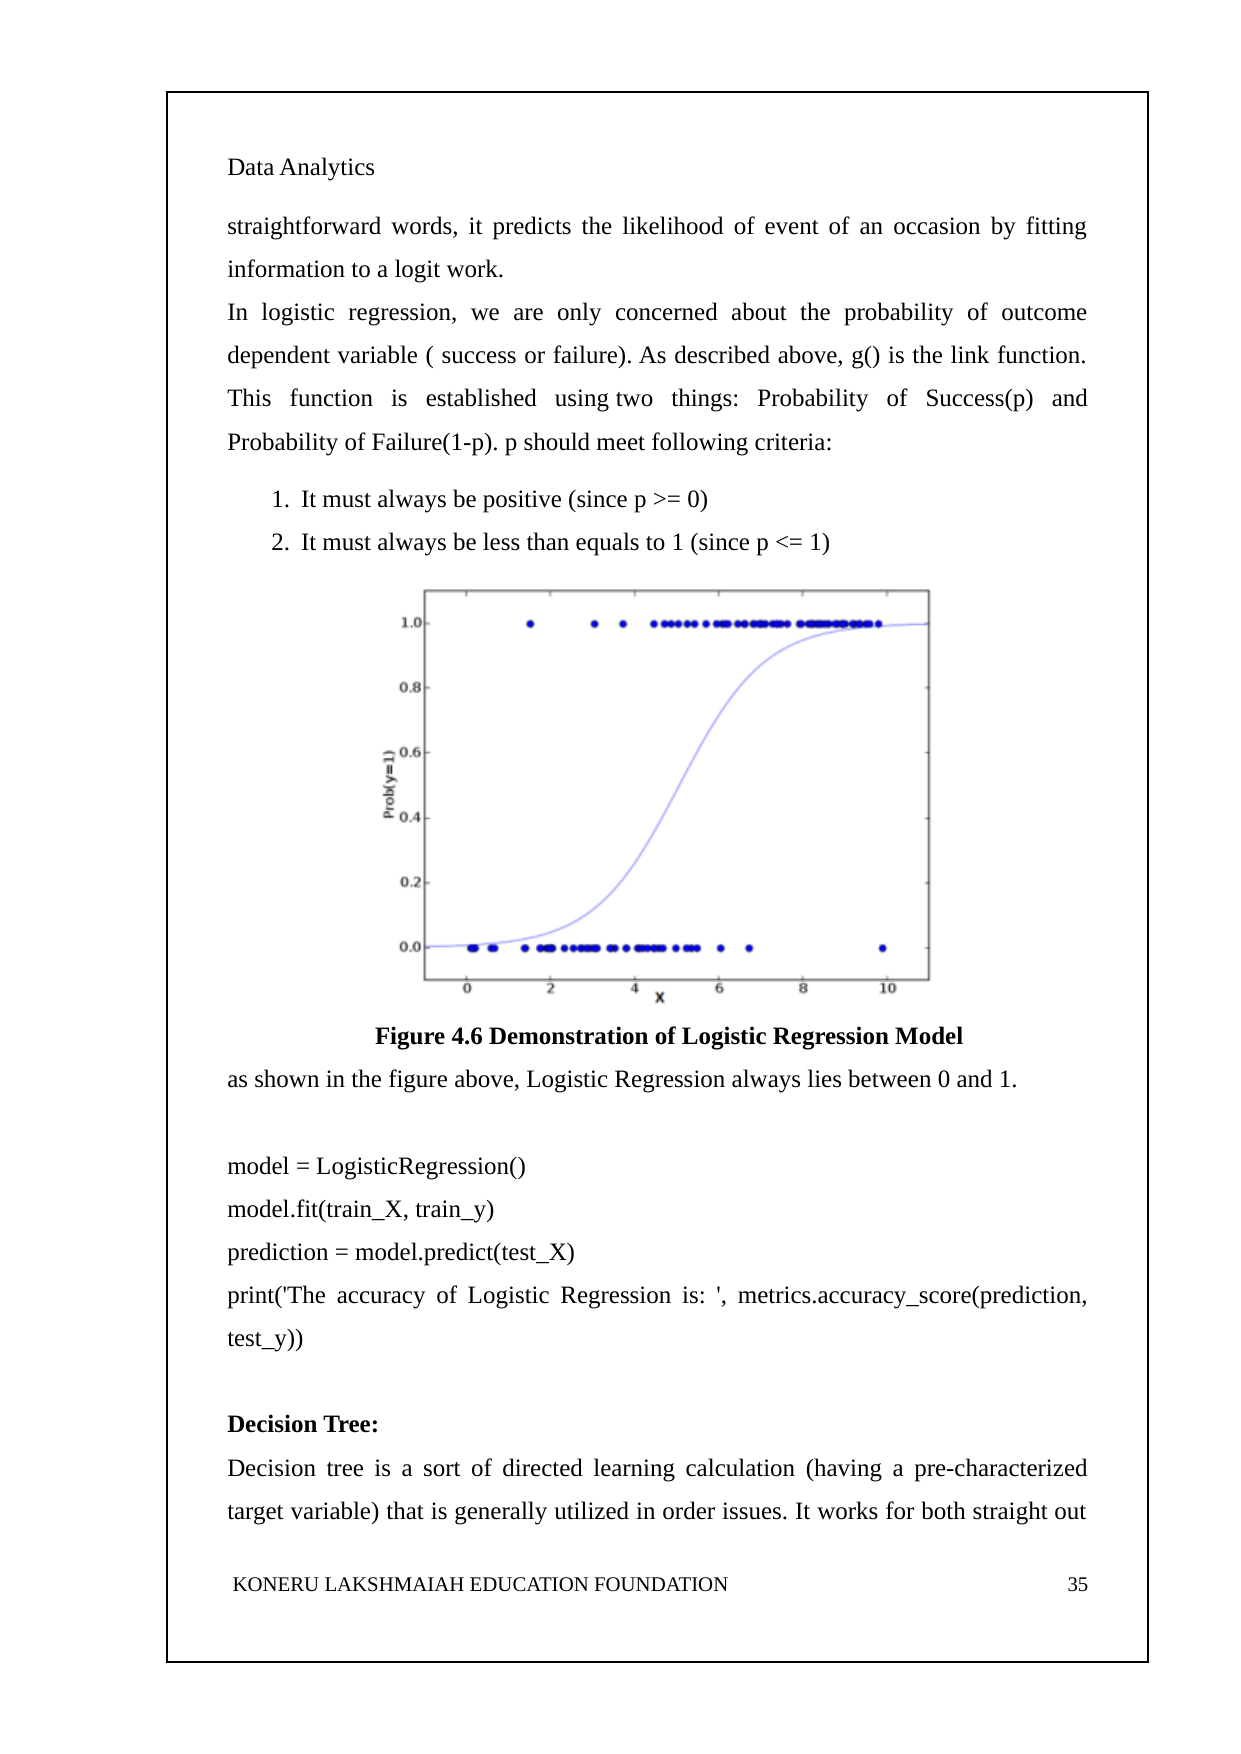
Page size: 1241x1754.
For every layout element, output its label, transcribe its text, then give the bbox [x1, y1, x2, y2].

text as shown in the figure above, Logistic Regression always lies between 0 and 1. [227, 1064, 1088, 1093]
text model.fit(train_X, train_y) [227, 1194, 1088, 1223]
text prediction = model.predict(test_X) [227, 1237, 1088, 1266]
list It must always be less than equals to 1 (since p <= 1) [271, 527, 1088, 556]
text straightforward words, it predicts the likelihood of event of an occasion by fitting information to a logit work. [227, 211, 1088, 283]
list It must always be positive (since p >= 0) [271, 484, 1088, 513]
text Figure 4.6 Demonstration of Logistic Regression Model [227, 585, 1088, 1050]
text Decision tree is a sort of directed learning calculation (having a pre-characterized target variable) that is generally utilized in order issues. It works for both straight out [227, 1453, 1088, 1524]
picture [380, 585, 935, 1007]
text Decision Tree: [227, 1409, 1088, 1438]
text model = LogisticRegression() [227, 1151, 1088, 1179]
text print('The accuracy of Logistic Regression is: ', metrics.accuracy_score(prediction, test_y)) [227, 1280, 1088, 1352]
text In logistic regression, we are only concerned about the probability of outcome dependent variable ( success or failure). As described above, g() is the link function. This function is established using two things: Probability of Success(p) and Probability of Failure(1-p). p should meet following criteria: [227, 297, 1088, 455]
